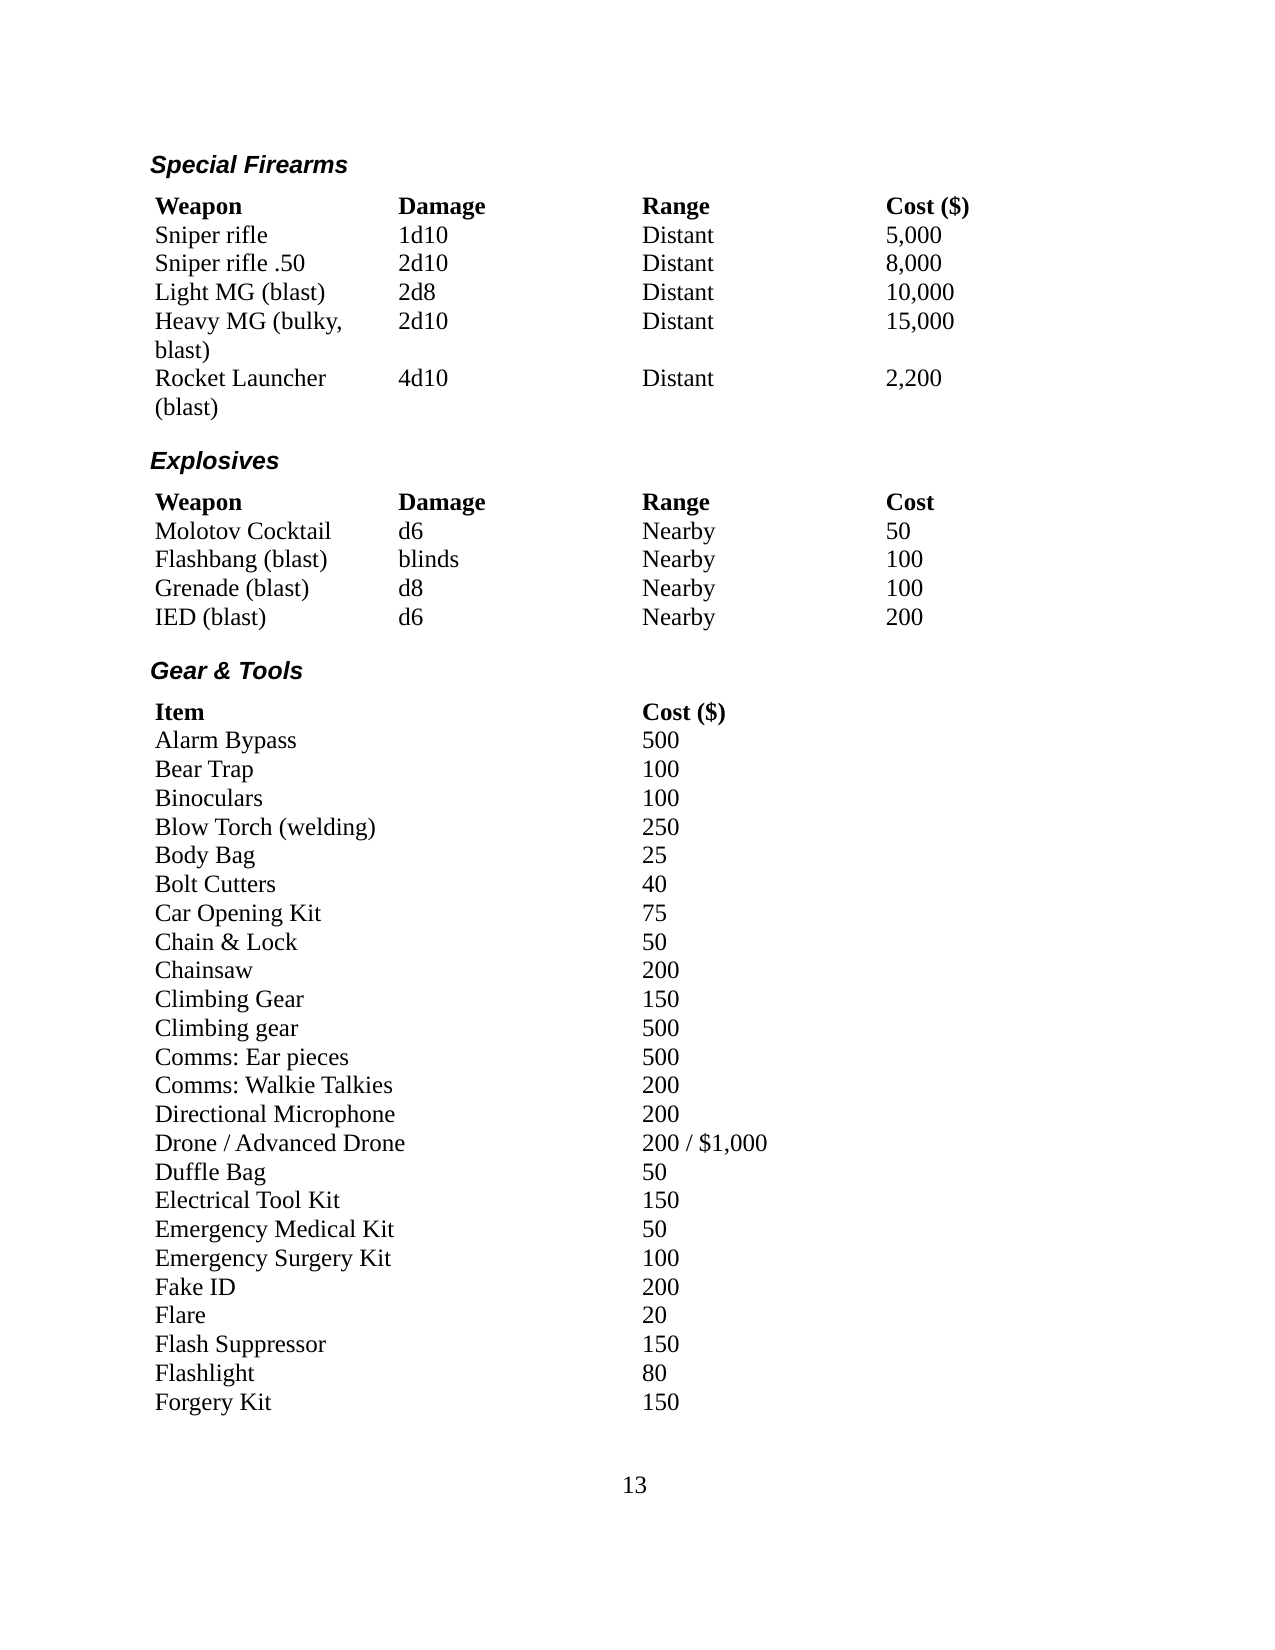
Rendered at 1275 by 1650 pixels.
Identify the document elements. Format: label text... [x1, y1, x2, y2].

table_cell 200 [638, 1272, 1125, 1301]
table_cell 150 [638, 1329, 1125, 1358]
table_header Range [638, 191, 881, 220]
table_cell 80 [638, 1358, 1125, 1387]
table_cell Emergency Medical Kit [150, 1214, 637, 1243]
table_cell Comms: Walkie Talkies [150, 1071, 637, 1099]
table_cell Nearby [638, 545, 881, 573]
table_cell 15,000 [881, 306, 1125, 363]
table_cell Binoculars [150, 783, 637, 812]
table_cell 100 [638, 754, 1125, 783]
table_cell 10,000 [881, 277, 1125, 306]
table_cell Comms: Ear pieces [150, 1042, 637, 1071]
table_cell Fake ID [150, 1272, 637, 1301]
table_cell 40 [638, 869, 1125, 898]
table_cell 200 [881, 602, 1125, 631]
table_cell Bolt Cutters [150, 869, 637, 898]
table_header Damage [394, 191, 637, 220]
table_cell Climbing Gear [150, 984, 637, 1013]
table_header Range [638, 487, 881, 516]
table_cell 100 [881, 545, 1125, 573]
table_cell Distant [638, 364, 881, 421]
table_cell 150 [638, 984, 1125, 1013]
table_cell Drone / Advanced Drone [150, 1128, 637, 1157]
table_cell Flashlight [150, 1358, 637, 1387]
table_cell 2,200 [881, 364, 1125, 421]
table_cell Blow Torch (welding) [150, 812, 637, 841]
subtitle Special Firearms [150, 150, 1125, 178]
table_cell 25 [638, 841, 1125, 869]
table_cell 100 [638, 783, 1125, 812]
table_cell Car Opening Kit [150, 898, 637, 927]
table_cell 4d10 [394, 364, 637, 421]
table_cell Bear Trap [150, 754, 637, 783]
table_cell 200 [638, 1099, 1125, 1128]
table_cell Flash Suppressor [150, 1329, 637, 1358]
table_cell Electrical Tool Kit [150, 1186, 637, 1214]
table_header Cost ($) [638, 697, 1125, 726]
subtitle Gear & Tools [150, 656, 1125, 684]
table_cell Flashbang (blast) [150, 545, 394, 573]
table_header Item [150, 697, 637, 726]
table_cell 100 [881, 573, 1125, 602]
table_cell Molotov Cocktail [150, 516, 394, 544]
table_cell Forgery Kit [150, 1387, 637, 1416]
table_cell 50 [638, 1214, 1125, 1243]
table_cell 500 [638, 726, 1125, 754]
table_cell Nearby [638, 602, 881, 631]
table_cell 500 [638, 1042, 1125, 1071]
table_cell Duffle Bag [150, 1157, 637, 1186]
table_cell Heavy MG (bulky, blast) [150, 306, 394, 363]
table_header Cost [881, 487, 1125, 516]
table_cell 20 [638, 1301, 1125, 1329]
subtitle Explosives [150, 446, 1125, 474]
table_cell Alarm Bypass [150, 726, 637, 754]
table_cell Sniper rifle .50 [150, 249, 394, 277]
table_header Weapon [150, 191, 394, 220]
table_cell 8,000 [881, 249, 1125, 277]
table_cell Distant [638, 277, 881, 306]
table_cell 50 [881, 516, 1125, 544]
table_cell 2d10 [394, 306, 637, 363]
table_cell 1d10 [394, 220, 637, 248]
table_cell d6 [394, 602, 637, 631]
table_cell Body Bag [150, 841, 637, 869]
table_cell Rocket Launcher (blast) [150, 364, 394, 421]
table_cell 50 [638, 1157, 1125, 1186]
table_cell 250 [638, 812, 1125, 841]
table_cell 150 [638, 1387, 1125, 1416]
table_cell 200 [638, 956, 1125, 984]
table_cell Light MG (blast) [150, 277, 394, 306]
table_cell Emergency Surgery Kit [150, 1243, 637, 1272]
table_cell 50 [638, 927, 1125, 956]
table_cell Nearby [638, 516, 881, 544]
table_cell Distant [638, 306, 881, 363]
table_cell Nearby [638, 573, 881, 602]
table_cell Directional Microphone [150, 1099, 637, 1128]
table_cell d6 [394, 516, 637, 544]
table_cell d8 [394, 573, 637, 602]
table_cell Flare [150, 1301, 637, 1329]
table_cell 75 [638, 898, 1125, 927]
table_cell IED (blast) [150, 602, 394, 631]
table_cell Distant [638, 220, 881, 248]
table_cell Chainsaw [150, 956, 637, 984]
table_cell 150 [638, 1186, 1125, 1214]
table_cell 200 [638, 1071, 1125, 1099]
table_header Weapon [150, 487, 394, 516]
table_cell 500 [638, 1013, 1125, 1042]
table_header Damage [394, 487, 637, 516]
table_cell 2d8 [394, 277, 637, 306]
table_cell Chain & Lock [150, 927, 637, 956]
table_cell blinds [394, 545, 637, 573]
table_header Cost ($) [881, 191, 1125, 220]
table_cell Distant [638, 249, 881, 277]
table_cell Grenade (blast) [150, 573, 394, 602]
table_cell 5,000 [881, 220, 1125, 248]
table_cell 200 / $1,000 [638, 1128, 1125, 1157]
table_cell 100 [638, 1243, 1125, 1272]
table_cell 2d10 [394, 249, 637, 277]
table_cell Climbing gear [150, 1013, 637, 1042]
table_cell Sniper rifle [150, 220, 394, 248]
